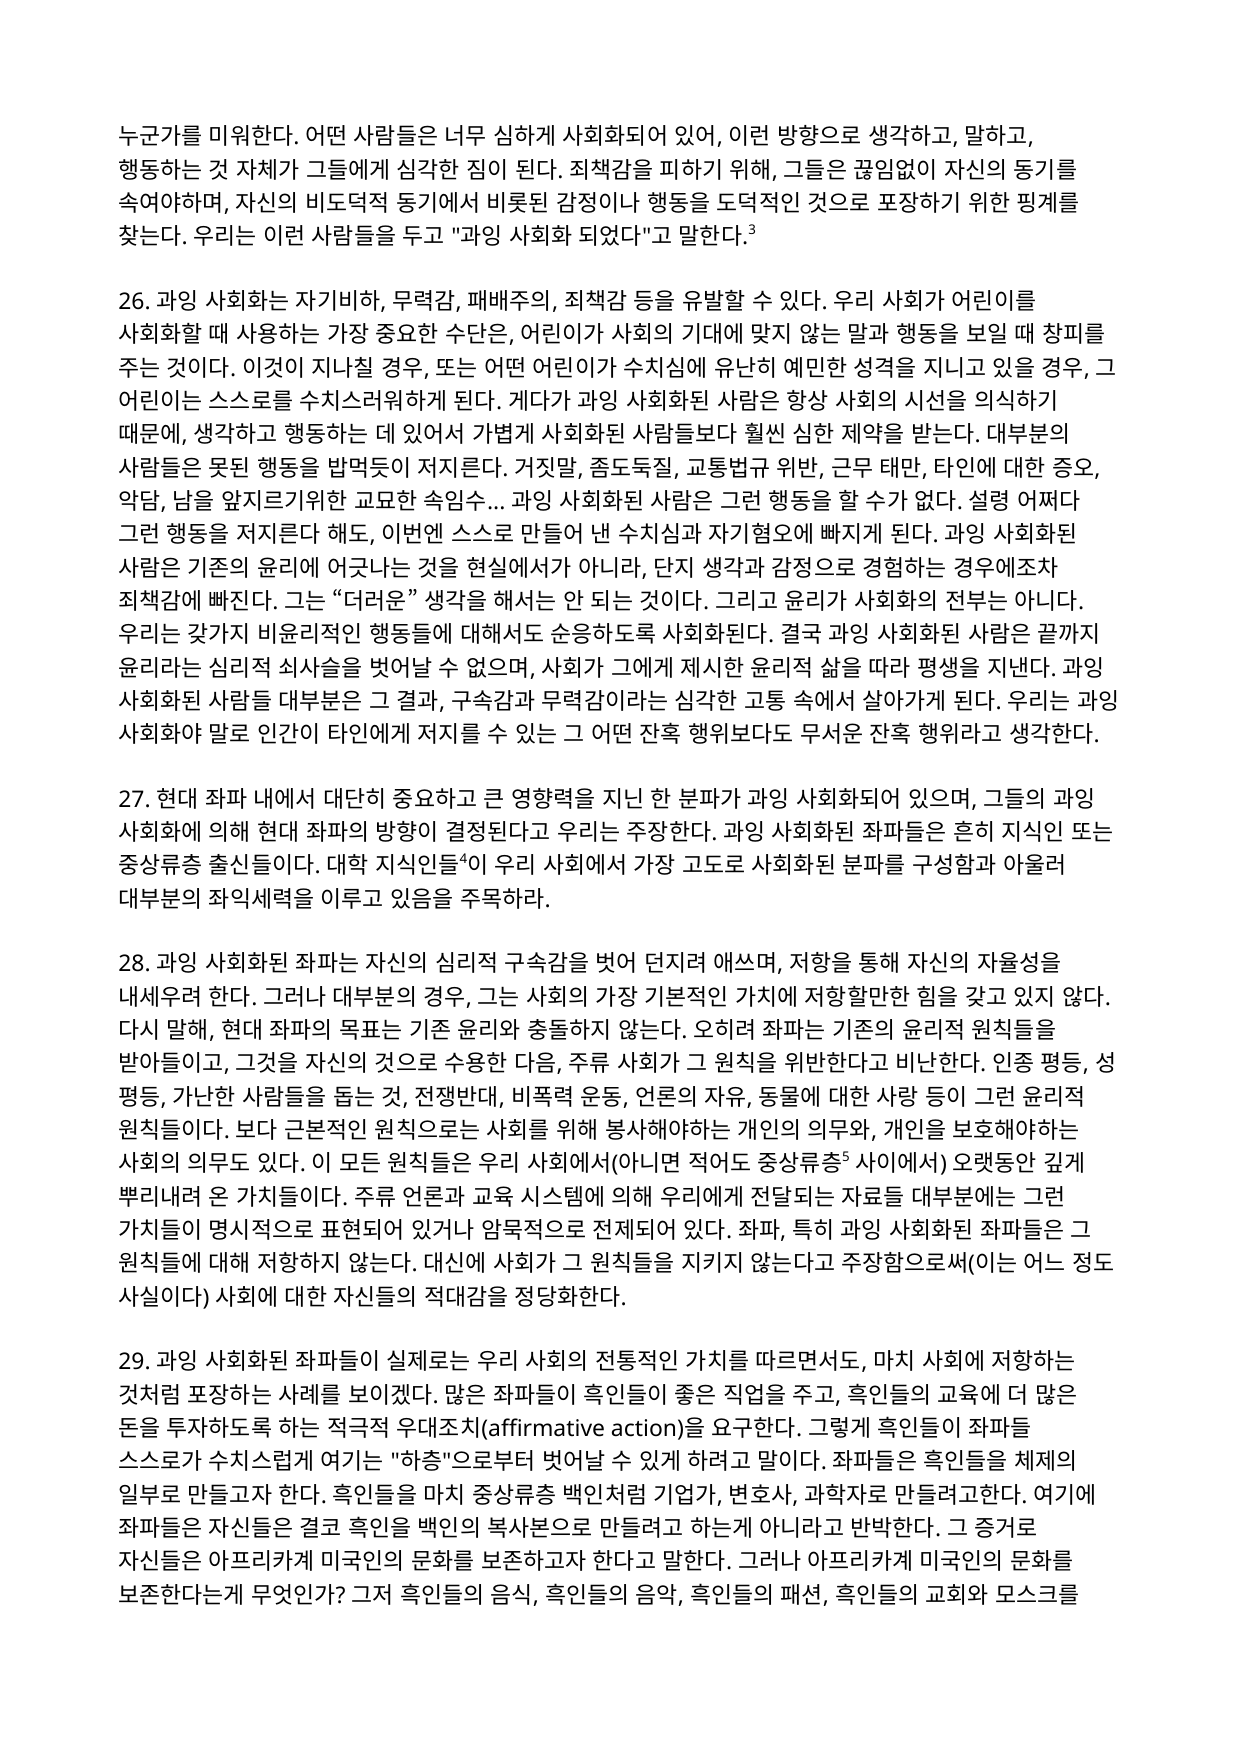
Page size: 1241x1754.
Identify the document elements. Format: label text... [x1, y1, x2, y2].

text 26. 과잉 사회화는 자기비하, 무력감, 패배주의, 죄책감 등을 유발할 수 있다. 우리 사회가 어린이를 사회화할 때 사용하는 가장 중요한 수단은, 어린이가 사회의 기대에 맞지 않는 말과 행동을 보일 때 창피를 주는 것이다. 이것이 지나칠 경우, 또는 어떤 어린이가 수치심에 유난히 예민한 성격을 지니고 있을 경우, 그 어린이는 스스로를 수치스러워하게 된다. 게다가 과잉 사회화된 사람은 항상 사회의 시선을 의식하기 때문에, 생각하고 행동하는 데 있어서 가볍게 사회화된 사람들보다 훨씬 심한 제약을 받는다. 대부분의 사람들은 못된 행동을 밥먹듯이 저지른다. 거짓말, 좀도둑질, 교통법규 위반, 근무 태만, 타인에 대한 증오, 악담, 남을 앞지르기위한 교묘한 속임수... 과잉 사회화된 사람은 그런 행동을 할 수가 없다. 설령 어쩌다 그런 행동을 저지른다 해도, 이번엔 스스로 만들어 낸 수치심과 자기혐오에 빠지게 된다. 과잉 사회화된 사람은 기존의 윤리에 어긋나는 것을 현실에서가 아니라, 단지 생각과 감정으로 경험하는 경우에조차 죄책감에 빠진다. 그는 “더러운” 생각을 해서는 안 되는 것이다. 그리고 윤리가 사회화의 전부는 아니다. 우리는 갖가지 비윤리적인 행동들에 대해서도 순응하도록 사회화된다. 결국 과잉 사회화된 사람은 끝까지 윤리라는 심리적 쇠사슬을 벗어날 수 없으며, 사회가 그에게 제시한 윤리적 삶을 따라 평생을 지낸다. 과잉 사회화된 사람들 대부분은 그 결과, 구속감과 무력감이라는 심각한 고통 속에서 살아가게 된다. 우리는 과잉 사회화야 말로 인간이 타인에게 저지를 수 있는 그 어떤 잔혹 행위보다도 무서운 잔혹 행위라고 생각한다. [118, 283, 1122, 749]
text 28. 과잉 사회화된 좌파는 자신의 심리적 구속감을 벗어 던지려 애쓰며, 저항을 통해 자신의 자율성을 내세우려 한다. 그러나 대부분의 경우, 그는 사회의 가장 기본적인 가치에 저항할만한 힘을 갖고 있지 않다. 다시 말해, 현대 좌파의 목표는 기존 윤리와 충돌하지 않는다. 오히려 좌파는 기존의 윤리적 원칙들을 받아들이고, 그것을 자신의 것으로 수용한 다음, 주류 사회가 그 원칙을 위반한다고 비난한다. 인종 평등, 성 평등, 가난한 사람들을 돕는 것, 전쟁반대, 비폭력 운동, 언론의 자유, 동물에 대한 사랑 등이 그런 윤리적 원칙들이다. 보다 근본적인 원칙으로는 사회를 위해 봉사해야하는 개인의 의무와, 개인을 보호해야하는 사회의 의무도 있다. 이 모든 원칙들은 우리 사회에서(아니면 적어도 중상류층5 사이에서) 오랫동안 깊게 뿌리내려 온 가치들이다. 주류 언론과 교육 시스템에 의해 우리에게 전달되는 자료들 대부분에는 그런 가치들이 명시적으로 표현되어 있거나 암묵적으로 전제되어 있다. 좌파, 특히 과잉 사회화된 좌파들은 그 원칙들에 대해 저항하지 않는다. 대신에 사회가 그 원칙들을 지키지 않는다고 주장함으로써(이는 어느 정도 사실이다) 사회에 대한 자신들의 적대감을 정당화한다. [118, 945, 1122, 1343]
text 27. 현대 좌파 내에서 대단히 중요하고 큰 영향력을 지닌 한 분파가 과잉 사회화되어 있으며, 그들의 과잉 사회화에 의해 현대 좌파의 방향이 결정된다고 우리는 주장한다. 과잉 사회화된 좌파들은 흔히 지식인 또는 중상류층 출신들이다. 대학 지식인들4이 우리 사회에서 가장 고도로 사회화된 분파를 구성함과 아울러 대부분의 좌익세력을 이루고 있음을 주목하라. [118, 781, 1122, 914]
text 누군가를 미워한다. 어떤 사람들은 너무 심하게 사회화되어 있어, 이런 방향으로 생각하고, 말하고, 행동하는 것 자체가 그들에게 심각한 짐이 된다. 죄책감을 피하기 위해, 그들은 끊임없이 자신의 동기를 속여야하며, 자신의 비도덕적 동기에서 비롯된 감정이나 행동을 도덕적인 것으로 포장하기 위한 핑계를 찾는다. 우리는 이런 사람들을 두고 "과잉 사회화 되었다"고 말한다.3 [118, 118, 1122, 251]
text 29. 과잉 사회화된 좌파들이 실제로는 우리 사회의 전통적인 가치를 따르면서도, 마치 사회에 저항하는 것처럼 포장하는 사례를 보이겠다. 많은 좌파들이 흑인들이 좋은 직업을 주고, 흑인들의 교육에 더 많은 돈을 투자하도록 하는 적극적 우대조치(affirmative action)을 요구한다. 그렇게 흑인들이 좌파들 스스로가 수치스럽게 여기는 "하층"으로부터 벗어날 수 있게 하려고 말이다. 좌파들은 흑인들을 체제의 일부로 만들고자 한다. 흑인들을 마치 중상류층 백인처럼 기업가, 변호사, 과학자로 만들려고한다. 여기에 좌파들은 자신들은 결코 흑인을 백인의 복사본으로 만들려고 하는게 아니라고 반박한다. 그 증거로 자신들은 아프리카계 미국인의 문화를 보존하고자 한다고 말한다. 그러나 아프리카계 미국인의 문화를 보존한다는게 무엇인가? 그저 흑인들의 음식, 흑인들의 음악, 흑인들의 패션, 흑인들의 교회와 모스크를 [118, 1343, 1122, 1610]
